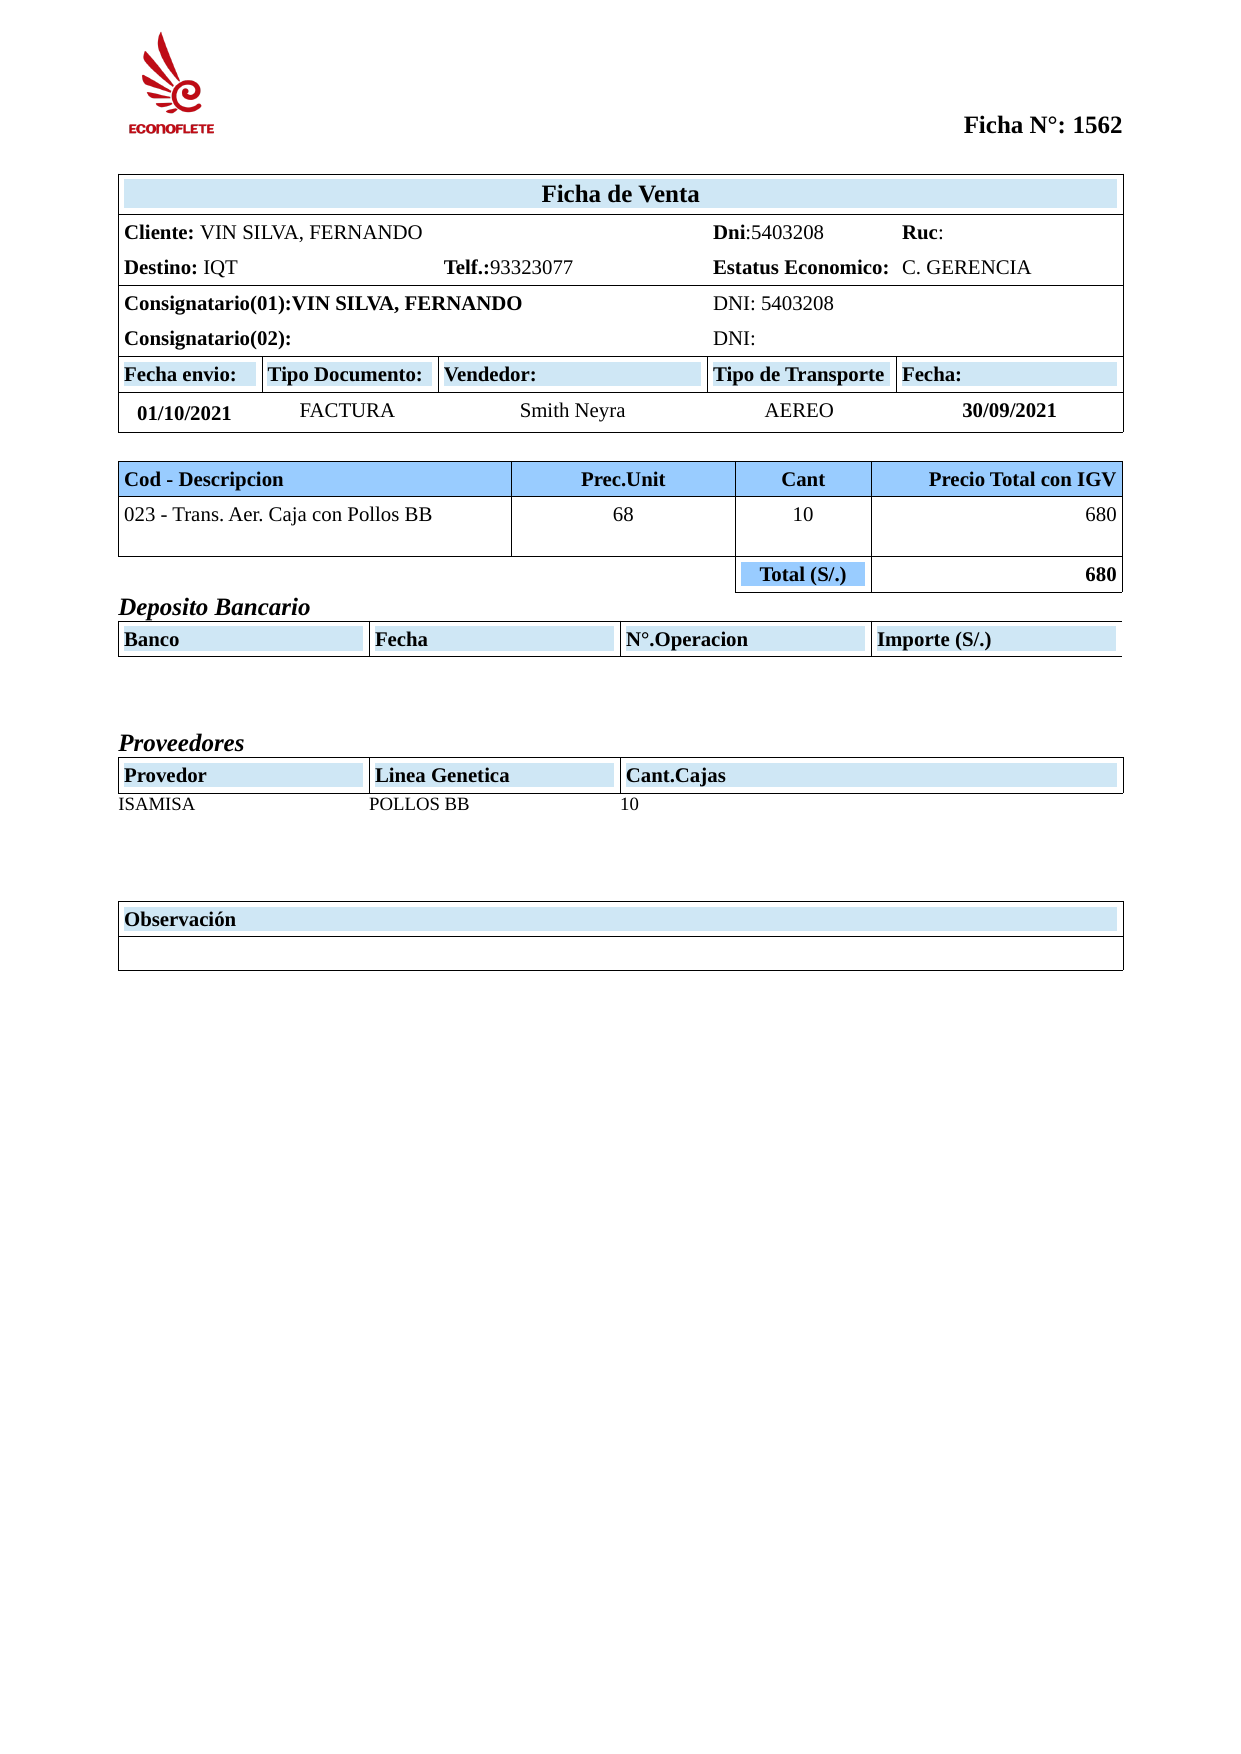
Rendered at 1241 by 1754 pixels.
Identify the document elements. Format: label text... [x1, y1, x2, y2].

table_header Fecha [370, 622, 620, 656]
table_header Cant [736, 462, 871, 496]
table_header Banco [119, 622, 369, 656]
table_cell [369, 836, 620, 858]
table_cell [369, 858, 620, 879]
table_cell Ruc: [896, 215, 1123, 249]
table_header Precio Total con IGV [872, 462, 1122, 496]
table_cell [118, 836, 369, 858]
table_cell 680 [872, 557, 1122, 592]
table_header Prec.Unit [512, 462, 735, 496]
table_cell Tipo de Transporte [708, 357, 896, 392]
table_cell 01/10/2021 [119, 393, 262, 432]
table_cell [118, 705, 369, 728]
table_header Linea Genetica [370, 758, 620, 793]
table_cell [620, 815, 1123, 836]
table_header Cod - Descripcion [119, 462, 511, 496]
table_cell [118, 879, 369, 901]
table_cell Vendedor: [439, 357, 707, 392]
table_header N°.Operacion [621, 622, 871, 656]
table_header Observación [119, 902, 1123, 936]
table_cell Total (S/.) [736, 557, 871, 592]
table_cell [118, 858, 369, 879]
table_cell 10 [736, 497, 871, 556]
text Proveedores [118, 728, 1122, 757]
table_cell 68 [512, 497, 735, 556]
table_cell [118, 680, 369, 704]
table_cell Fecha: [897, 357, 1123, 392]
table_cell [871, 680, 1122, 704]
table_cell [620, 657, 871, 680]
table_cell 680 [872, 497, 1122, 556]
table_cell C. GERENCIA [896, 249, 1123, 285]
table_header Provedor [119, 758, 369, 793]
table_cell DNI: 5403208 [707, 286, 1123, 321]
table_cell DNI: [707, 321, 1123, 356]
table_cell FACTURA [262, 393, 438, 432]
table_cell [369, 815, 620, 836]
table_cell Tipo Documento: [263, 357, 438, 392]
table_cell 023 - Trans. Aer. Caja con Pollos BB [119, 497, 511, 556]
table_cell [118, 657, 369, 680]
table_cell [118, 815, 369, 836]
table_cell POLLOS BB [369, 794, 620, 814]
table_header Ficha de Venta [119, 175, 1123, 214]
table_cell [511, 557, 735, 592]
table_cell [871, 705, 1122, 728]
table_cell Consignatario(02): [119, 321, 707, 356]
table_header Cant.Cajas [621, 758, 1123, 793]
table_cell [620, 879, 1123, 901]
table_cell [620, 836, 1123, 858]
table_cell [871, 657, 1122, 680]
table_header Importe (S/.) [872, 622, 1122, 656]
table_cell [620, 858, 1123, 879]
table_cell AEREO [707, 393, 896, 432]
table_cell [118, 557, 511, 592]
text Deposito Bancario [118, 592, 1122, 621]
table_cell Estatus Economico: [707, 249, 896, 285]
table_cell Fecha envio: [119, 357, 262, 392]
table_cell [620, 705, 871, 728]
table_cell Destino: IQT [119, 249, 438, 285]
table_cell [119, 937, 1123, 969]
table_cell Consignatario(01):VIN SILVA, FERNANDO [119, 286, 707, 321]
table_cell [369, 705, 620, 728]
table_cell [369, 657, 620, 680]
table_cell Smith Neyra [438, 393, 707, 432]
table_cell Telf.:93323077 [438, 249, 707, 285]
picture [118, 31, 225, 134]
table_cell ISAMISA [118, 794, 369, 814]
table_cell [620, 680, 871, 704]
table_cell 30/09/2021 [896, 393, 1123, 432]
table_cell [369, 879, 620, 901]
table_cell [369, 680, 620, 704]
table_cell 10 [620, 794, 1123, 814]
table_cell Cliente: VIN SILVA, FERNANDO [119, 215, 707, 249]
table_cell Dni:5403208 [707, 215, 896, 249]
